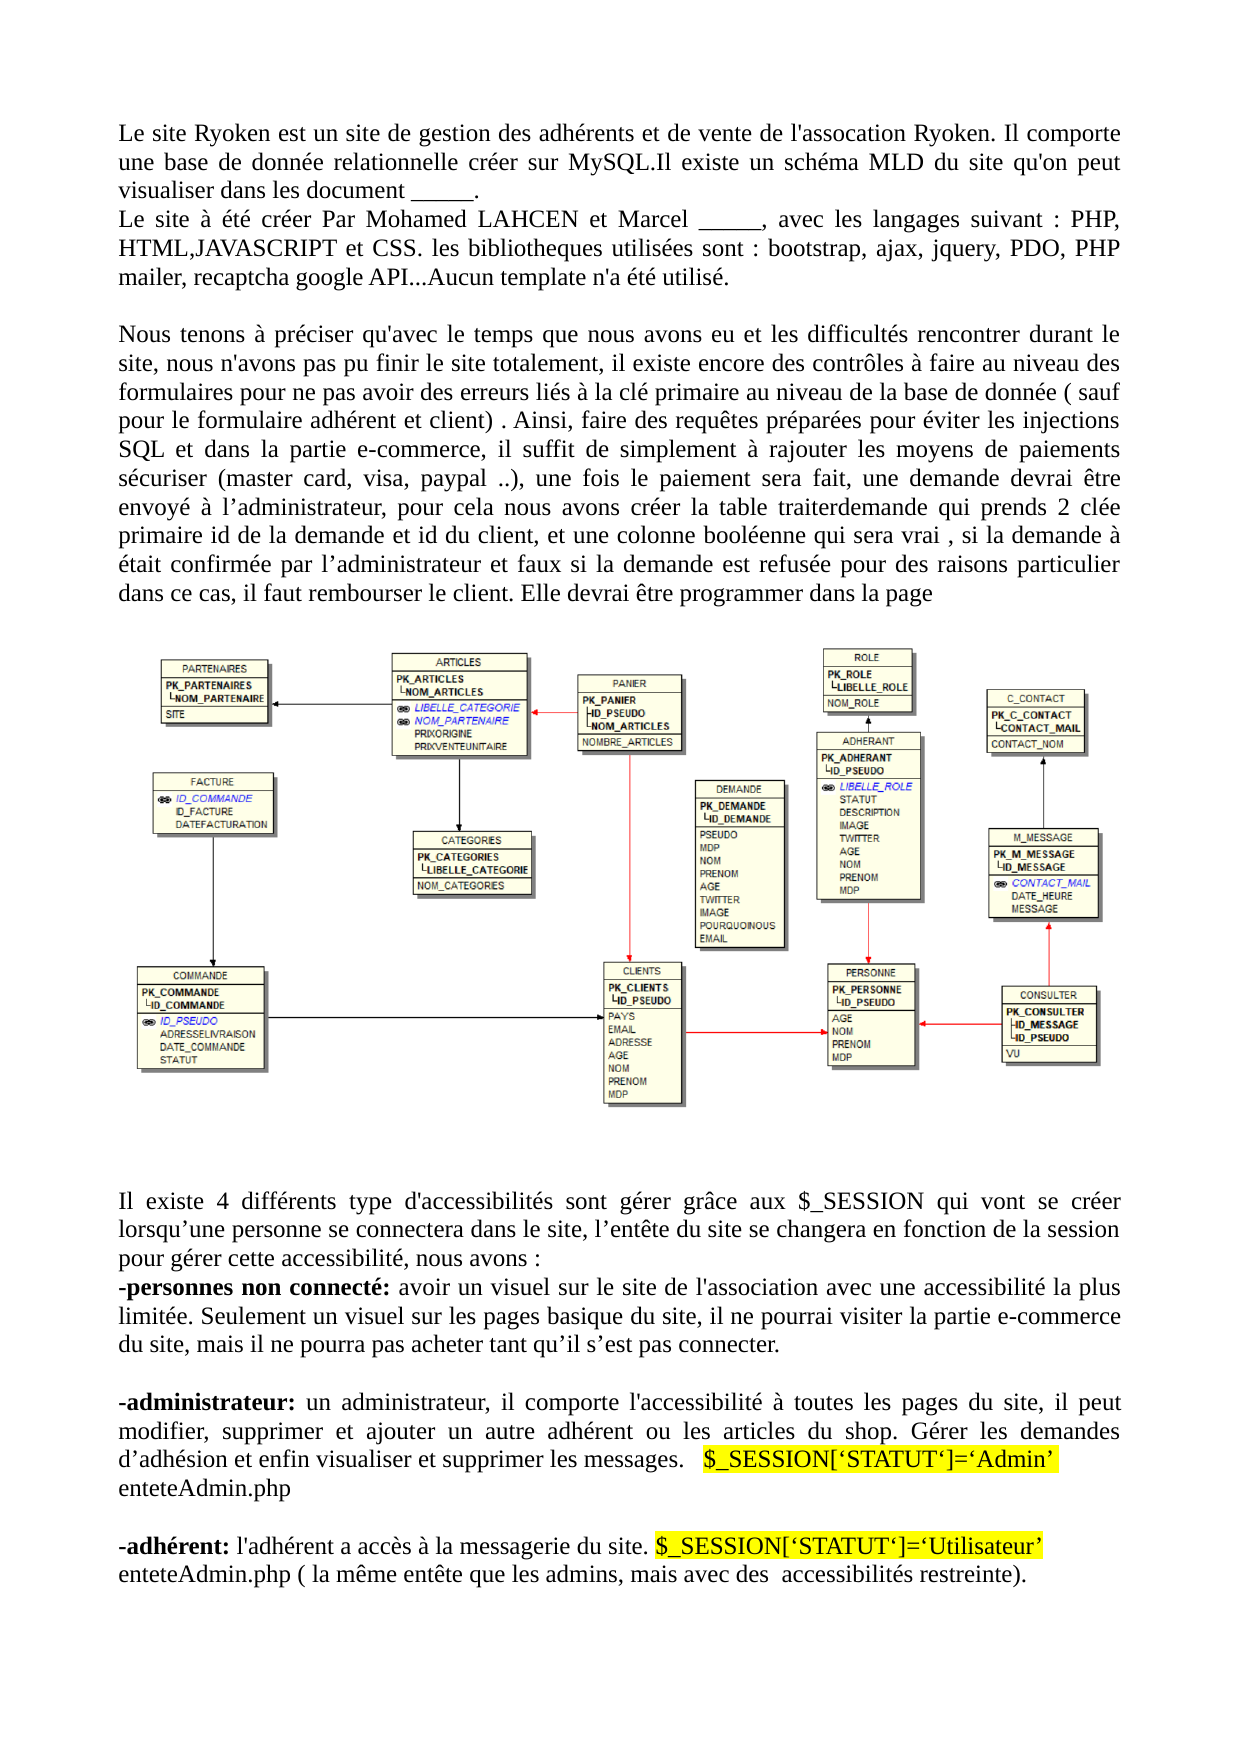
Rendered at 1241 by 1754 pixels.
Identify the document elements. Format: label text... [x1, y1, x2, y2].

text Nous tenons à préciser qu'avec le temps que nous avons eu et les difficultés rencontrer durant le site, nous n'avons pas pu finir le site totalement, il existe encore des contrôles à faire au niveau des formulaires pour ne pas avoir des erreurs liés à la clé primaire au niveau de la base de donnée ( sauf pour le formulaire adhérent et client) . Ainsi, faire des requêtes préparées pour éviter les injections SQL et dans la partie e-commerce, il suffit de simplement à rajouter les moyens de paiements sécuriser (master card, visa, paypal ..), une fois le paiement sera fait, une demande devrai être envoyé à l’administrateur, pour cela nous avons créer la table traiterdemande qui prends 2 clée primaire id de la demande et id du client, et une colonne booléenne qui sera vrai , si la demande à était confirmée par l’administrateur et faux si la demande est refusée pour des raisons particulier dans ce cas, il faut rembourser le client. Elle devrai être programmer dans la page [118, 319, 1122, 607]
text -administrateur: un administrateur, il comporte l'accessibilité à toutes les pages du site, il peut modifier, supprimer et ajouter un autre adhérent ou les articles du shop. Gérer les demandes d’adhésion et enfin visualiser et supprimer les messages. $_SESSION[‘STATUT‘]=‘Admin’ [118, 1387, 1122, 1473]
text -adhérent: l'adhérent a accès à la messagerie du site. $_SESSION[‘STATUT‘]=‘Utilisateur’ [118, 1531, 1122, 1559]
picture [118, 635, 1123, 1129]
text Le site Ryoken est un site de gestion des adhérents et de vente de l'assocation Ryoken. Il comporte une base de donnée relationnelle créer sur MySQL.Il existe un schéma MLD du site qu'on peut visualiser dans les document _____. [118, 118, 1122, 204]
text enteteAdmin.php [118, 1473, 1122, 1502]
text enteteAdmin.php ( la même entête que les admins, mais avec des accessibilités restreinte). [118, 1559, 1122, 1588]
text -personnes non connecté: avoir un visuel sur le site de l'association avec une accessibilité la plus limitée. Seulement un visuel sur les pages basique du site, il ne pourrai visiter la partie e-commerce du site, mais il ne pourra pas acheter tant qu’il s’est pas connecter. [118, 1272, 1122, 1358]
text Il existe 4 différents type d'accessibilités sont gérer grâce aux $_SESSION qui vont se créer lorsqu’une personne se connectera dans le site, l’entête du site se changera en fonction de la session pour gérer cette accessibilité, nous avons : [118, 1186, 1122, 1272]
text Le site à été créer Par Mohamed LAHCEN et Marcel _____, avec les langages suivant : PHP, HTML,JAVASCRIPT et CSS. les bibliotheques utilisées sont : bootstrap, ajax, jquery, PDO, PHP mailer, recaptcha google API...Aucun template n'a été utilisé. [118, 204, 1122, 291]
